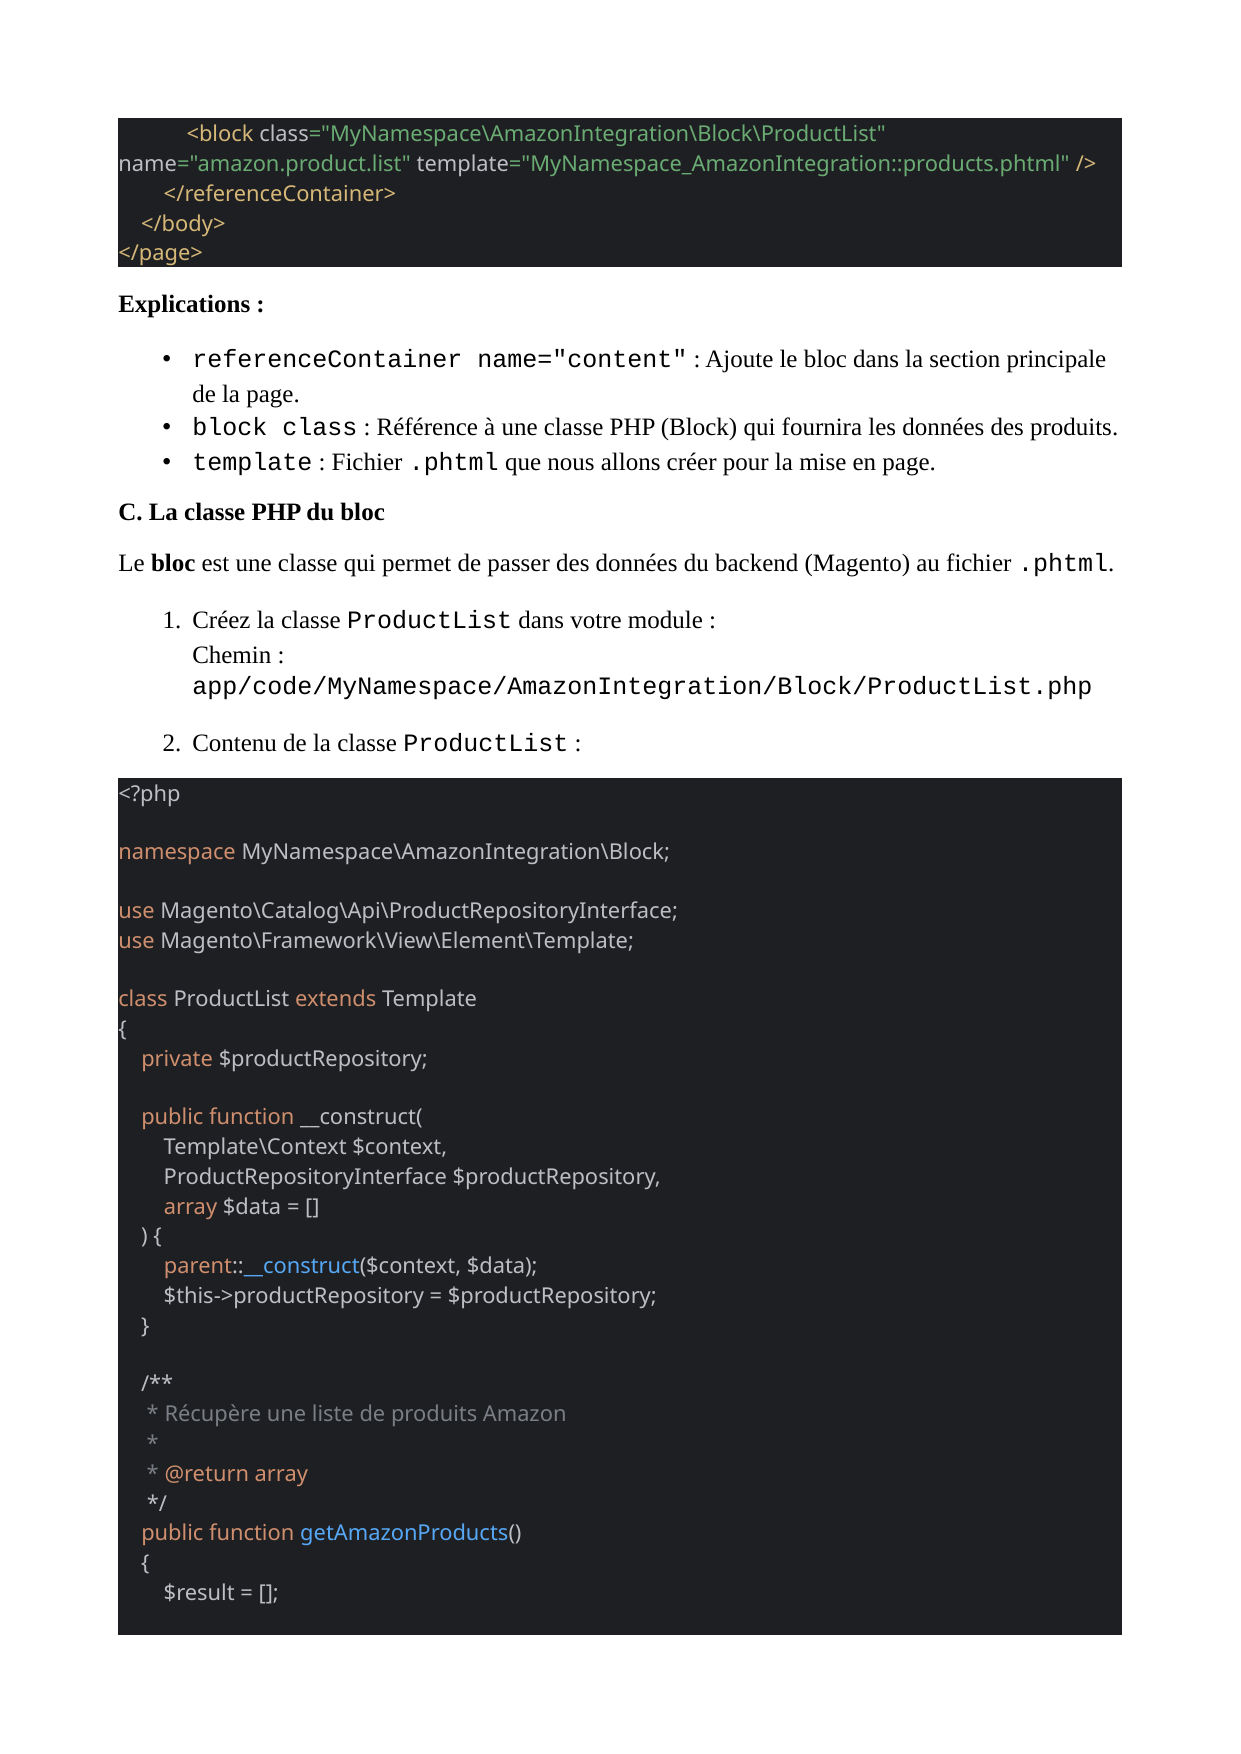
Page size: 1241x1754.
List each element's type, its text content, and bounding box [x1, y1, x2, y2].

text Explications : [118, 289, 1122, 318]
list Contenu de la classe ProductList : [162, 728, 1122, 758]
text <block class="MyNamespace\AmazonIntegration\Block\ProductList" name="amazon.product.list" template="MyNamespace_AmazonIntegration::products.phtml" /> </referenceContainer> </body> </page> [118, 118, 1122, 267]
subtitle C. La classe PHP du bloc [118, 497, 1122, 526]
text <?php namespace MyNamespace\AmazonIntegration\Block; use Magento\Catalog\Api\ProductRepositoryInterface; use Magento\Framework\View\Element\Template; class ProductList extends Template { private $productRepository; public function __construct( Template\Context $context, ProductRepositoryInterface $productRepository, array $data = [] ) { parent::__construct($context, $data); $this->productRepository = $productRepository; } /** * Récupère une liste de produits Amazon * * @return array */ public function getAmazonProducts() { $result = []; [118, 778, 1122, 1635]
list Créez la classe ProductList dans votre module : Chemin : app/code/MyNamespace/AmazonIntegration/Block/ProductList.php [162, 605, 1122, 702]
list block class : Référence à une classe PHP (Block) qui fournira les données des produits. [162, 412, 1122, 443]
text Le bloc est une classe qui permet de passer des données du backend (Magento) au fichier .phtml. [118, 548, 1122, 579]
list template : Fichier .phtml que nous allons créer pour la mise en page. [162, 447, 1122, 478]
list referenceContainer name="content" : Ajoute le bloc dans la section principale de la page. [162, 344, 1122, 408]
